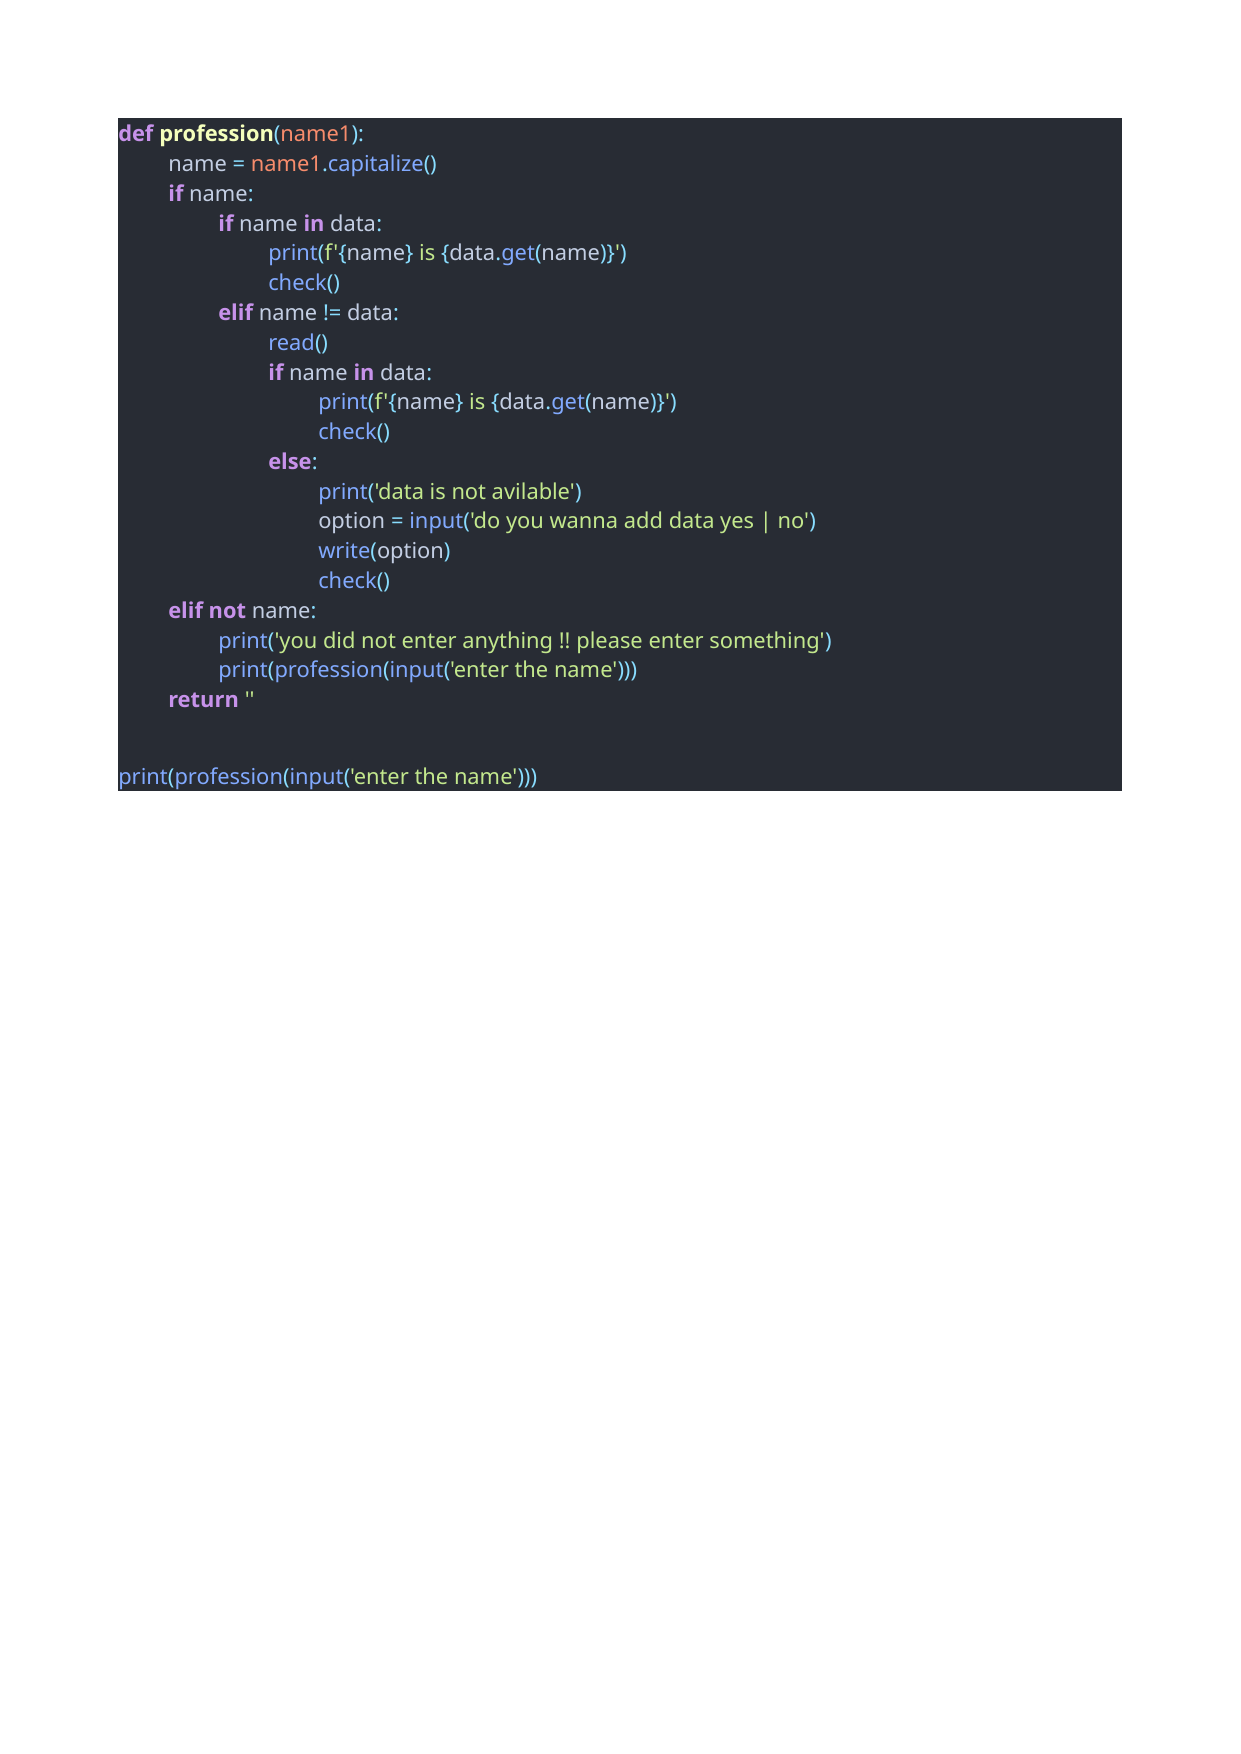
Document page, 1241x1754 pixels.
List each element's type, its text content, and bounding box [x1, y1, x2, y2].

text check() [118, 267, 1122, 297]
text elif name != data: [118, 297, 1122, 327]
text option = input('do you wanna add data yes | no') [118, 505, 1122, 535]
text name = name1.capitalize() [118, 148, 1122, 178]
text write(option) [118, 535, 1122, 565]
text print(profession(input('enter the name'))) [118, 761, 1122, 791]
text if name: [118, 178, 1122, 207]
text print(f'{name} is {data.get(name)}') [118, 237, 1122, 267]
text check() [118, 565, 1122, 595]
text print('data is not avilable') [118, 476, 1122, 505]
text return '' [118, 684, 1122, 714]
text if name in data: [118, 207, 1122, 237]
text if name in data: [118, 356, 1122, 386]
text else: [118, 446, 1122, 476]
text elif not name: [118, 595, 1122, 624]
text def profession(name1): [118, 118, 1122, 148]
text print('you did not enter anything !! please enter something') [118, 624, 1122, 654]
text read() [118, 327, 1122, 356]
text print(f'{name} is {data.get(name)}') [118, 386, 1122, 416]
text check() [118, 416, 1122, 446]
text print(profession(input('enter the name'))) [118, 654, 1122, 684]
